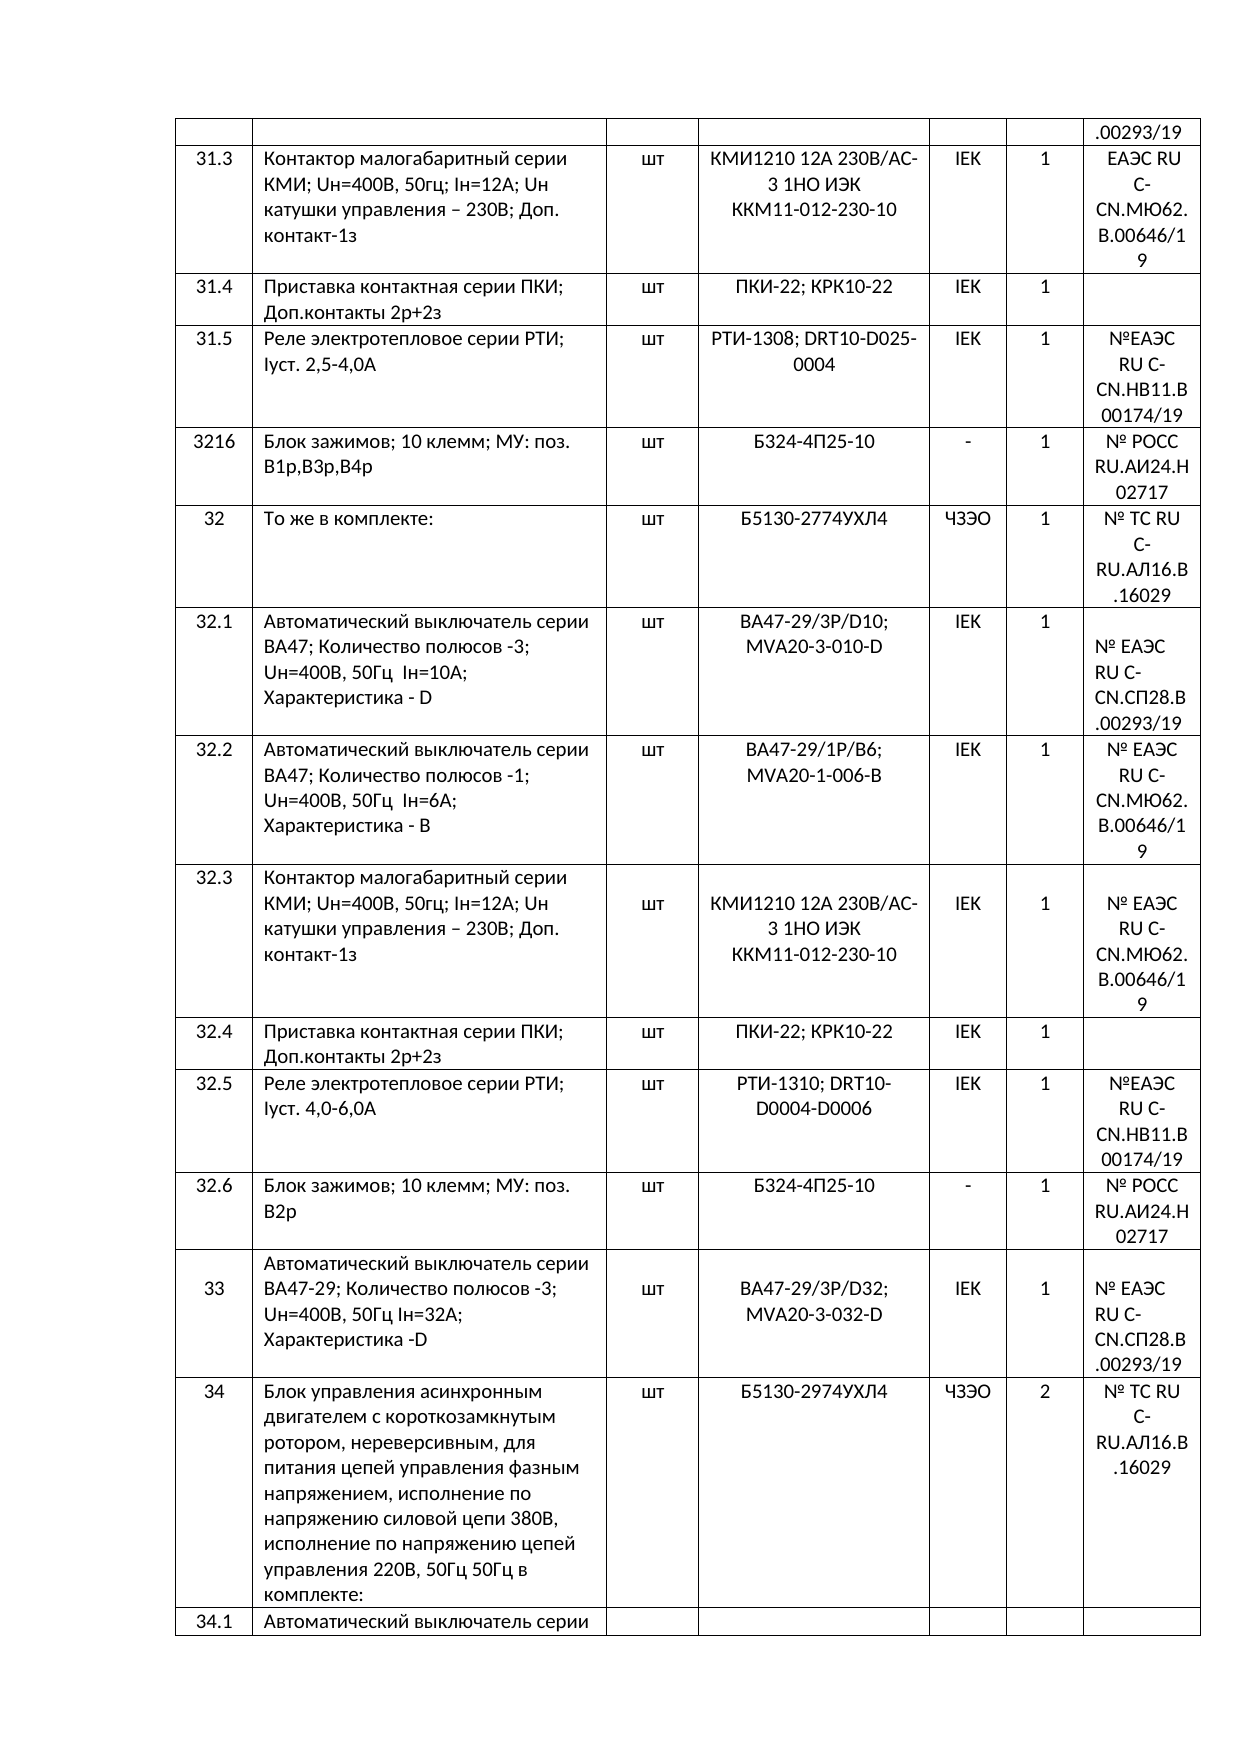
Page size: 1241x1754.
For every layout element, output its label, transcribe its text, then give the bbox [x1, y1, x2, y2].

table_cell Реле электротепловое серии РТИ; Iуст. 4,0-6,0А [253, 1070, 606, 1172]
table_cell IEK [930, 608, 1006, 735]
table_cell IEK [930, 865, 1006, 1017]
table_cell шт [607, 428, 698, 504]
table_cell 34.1 [176, 1608, 252, 1635]
table_cell шт [607, 608, 698, 735]
table_cell IEK [930, 1018, 1006, 1069]
table_cell 1 [1007, 1173, 1083, 1249]
table_cell шт [607, 146, 698, 273]
table_cell 1 [1007, 1070, 1083, 1172]
table_cell Контактор малогабаритный серии КМИ; Uн=400В, 50гц; Iн=12А; Uн катушки управления – 230В; Доп. контакт-1з [253, 146, 606, 273]
table_cell ВА47-29/3Р/D10; MVA20-3-010-D [699, 608, 929, 735]
table_cell Б5130-2974УХЛ4 [699, 1378, 929, 1607]
table_cell шт [607, 1070, 698, 1172]
table_cell 1 [1007, 146, 1083, 273]
table_cell 34 [176, 1378, 252, 1607]
table_cell КМИ1210 12А 230В/АС-3 1НО ИЭК ККМ11-012-230-10 [699, 146, 929, 273]
table_cell Б324-4П25-10 [699, 1173, 929, 1249]
table_cell Приставка контактная серии ПКИ; Доп.контакты 2р+2з [253, 1018, 606, 1069]
table_cell 31.5 [176, 326, 252, 427]
table_cell Контактор малогабаритный серии КМИ; Uн=400В, 50гц; Iн=12А; Uн катушки управления – 230В; Доп. контакт-1з [253, 865, 606, 1017]
table_cell Б5130-2774УХЛ4 [699, 506, 929, 607]
table_cell шт [607, 1018, 698, 1069]
table_cell .00293/19 [1084, 119, 1200, 144]
table_cell ПКИ-22; КРК10-22 [699, 274, 929, 324]
table_cell [176, 119, 252, 144]
table_cell 1 [1007, 865, 1083, 1017]
table_cell [1084, 1608, 1200, 1635]
table_cell [1084, 1018, 1200, 1069]
table_cell 32.5 [176, 1070, 252, 1172]
table_cell Реле электротепловое серии РТИ; Iуст. 2,5-4,0А [253, 326, 606, 427]
table_cell шт [607, 506, 698, 607]
table_cell [699, 1608, 929, 1635]
table_cell IEK [930, 146, 1006, 273]
table_cell - [930, 1173, 1006, 1249]
table_cell 32.1 [176, 608, 252, 735]
table_cell Автоматический выключатель серии ВА47; Количество полюсов -1; Uн=400В, 50Гц Iн=6А; Характеристика - B [253, 736, 606, 863]
table_cell РТИ-1310; DRT10-D0004-D0006 [699, 1070, 929, 1172]
table_cell Автоматический выключатель серии ВА47-29; Количество полюсов -3; Uн=400В, 50Гц Iн=32А; Характеристика -D [253, 1250, 606, 1377]
table_cell ВА47-29/1Р/В6; MVA20-1-006-В [699, 736, 929, 863]
table_cell 1 [1007, 608, 1083, 735]
table_cell IEK [930, 326, 1006, 427]
table_cell 31.3 [176, 146, 252, 273]
table_cell шт [607, 326, 698, 427]
table_cell 32.6 [176, 1173, 252, 1249]
table_cell № ЕАЭС RU C-CN.СП28.В.00293/19 [1084, 1250, 1200, 1377]
table_cell IEK [930, 1250, 1006, 1377]
table_cell Автоматический выключатель серии ВА47; Количество полюсов -3; Uн=400В, 50Гц Iн=10А; Характеристика - D [253, 608, 606, 735]
table_cell 31.4 [176, 274, 252, 324]
table_cell ЧЗЭО [930, 1378, 1006, 1607]
table_cell 1 [1007, 1018, 1083, 1069]
table_cell [1007, 119, 1083, 144]
table_cell шт [607, 1173, 698, 1249]
table_cell Автоматический выключатель серии [253, 1608, 606, 1635]
table_cell Блок зажимов; 10 клемм; МУ: поз. В1р,В3р,В4р [253, 428, 606, 504]
table_cell 1 [1007, 506, 1083, 607]
table_cell [1084, 274, 1200, 324]
table_cell № РОСС RU.АИ24.Н02717 [1084, 428, 1200, 504]
table_cell шт [607, 736, 698, 863]
table_cell шт [607, 274, 698, 324]
table_cell 2 [1007, 1378, 1083, 1607]
table_cell Б324-4П25-10 [699, 428, 929, 504]
table_cell [253, 119, 606, 144]
table_cell № ЕАЭС RU C-CN.МЮ62.В.00646/19 [1084, 865, 1200, 1017]
table_cell Блок управления асинхронным двигателем с короткозамкнутым ротором, нереверсивным, для питания цепей управления фазным напряжением, исполнение по напряжению силовой цепи 380В, исполнение по напряжению цепей управления 220В, 50Гц 50Гц в комплекте: [253, 1378, 606, 1607]
table_cell [1007, 1608, 1083, 1635]
table_cell [930, 1608, 1006, 1635]
table_cell 32 [176, 506, 252, 607]
table_cell 1 [1007, 736, 1083, 863]
table_cell № ТС RU C-RU.АЛ16.В.16029 [1084, 1378, 1200, 1607]
table_cell ПКИ-22; КРК10-22 [699, 1018, 929, 1069]
table_cell ЕАЭС RU C-CN.МЮ62.В.00646/19 [1084, 146, 1200, 273]
table_cell [699, 119, 929, 144]
table_cell № РОСС RU.АИ24.Н02717 [1084, 1173, 1200, 1249]
table_cell 1 [1007, 1250, 1083, 1377]
table_cell IEK [930, 1070, 1006, 1172]
table_cell РТИ-1308; DRT10-D025-0004 [699, 326, 929, 427]
table_cell 3216 [176, 428, 252, 504]
table_cell Блок зажимов; 10 клемм; МУ: поз. В2р [253, 1173, 606, 1249]
table_cell ЧЗЭО [930, 506, 1006, 607]
table_cell Приставка контактная серии ПКИ; Доп.контакты 2р+2з [253, 274, 606, 324]
table_cell № ЕАЭС RU C-CN.МЮ62.В.00646/19 [1084, 736, 1200, 863]
table_cell 33 [176, 1250, 252, 1377]
table_cell 32.2 [176, 736, 252, 863]
table_cell шт [607, 1250, 698, 1377]
table_cell 32.3 [176, 865, 252, 1017]
table_cell [930, 119, 1006, 144]
table_cell [607, 119, 698, 144]
table_cell КМИ1210 12А 230В/АС-3 1НО ИЭК ККМ11-012-230-10 [699, 865, 929, 1017]
table_cell шт [607, 1378, 698, 1607]
table_cell №ЕАЭС RU C-CN.HB11.В00174/19 [1084, 1070, 1200, 1172]
table_cell 32.4 [176, 1018, 252, 1069]
table_cell №ЕАЭС RU C-CN.HB11.В00174/19 [1084, 326, 1200, 427]
table_cell 1 [1007, 326, 1083, 427]
table_cell [607, 1608, 698, 1635]
table_cell IEK [930, 736, 1006, 863]
table_cell 1 [1007, 428, 1083, 504]
table_cell шт [607, 865, 698, 1017]
table_cell ВА47-29/3Р/D32; MVA20-3-032-D [699, 1250, 929, 1377]
table_cell То же в комплекте: [253, 506, 606, 607]
table_cell № ТС RU C-RU.АЛ16.В.16029 [1084, 506, 1200, 607]
table_cell IEK [930, 274, 1006, 324]
table_cell 1 [1007, 274, 1083, 324]
table_cell № ЕАЭС RU C-CN.СП28.В.00293/19 [1084, 608, 1200, 735]
table_cell - [930, 428, 1006, 504]
